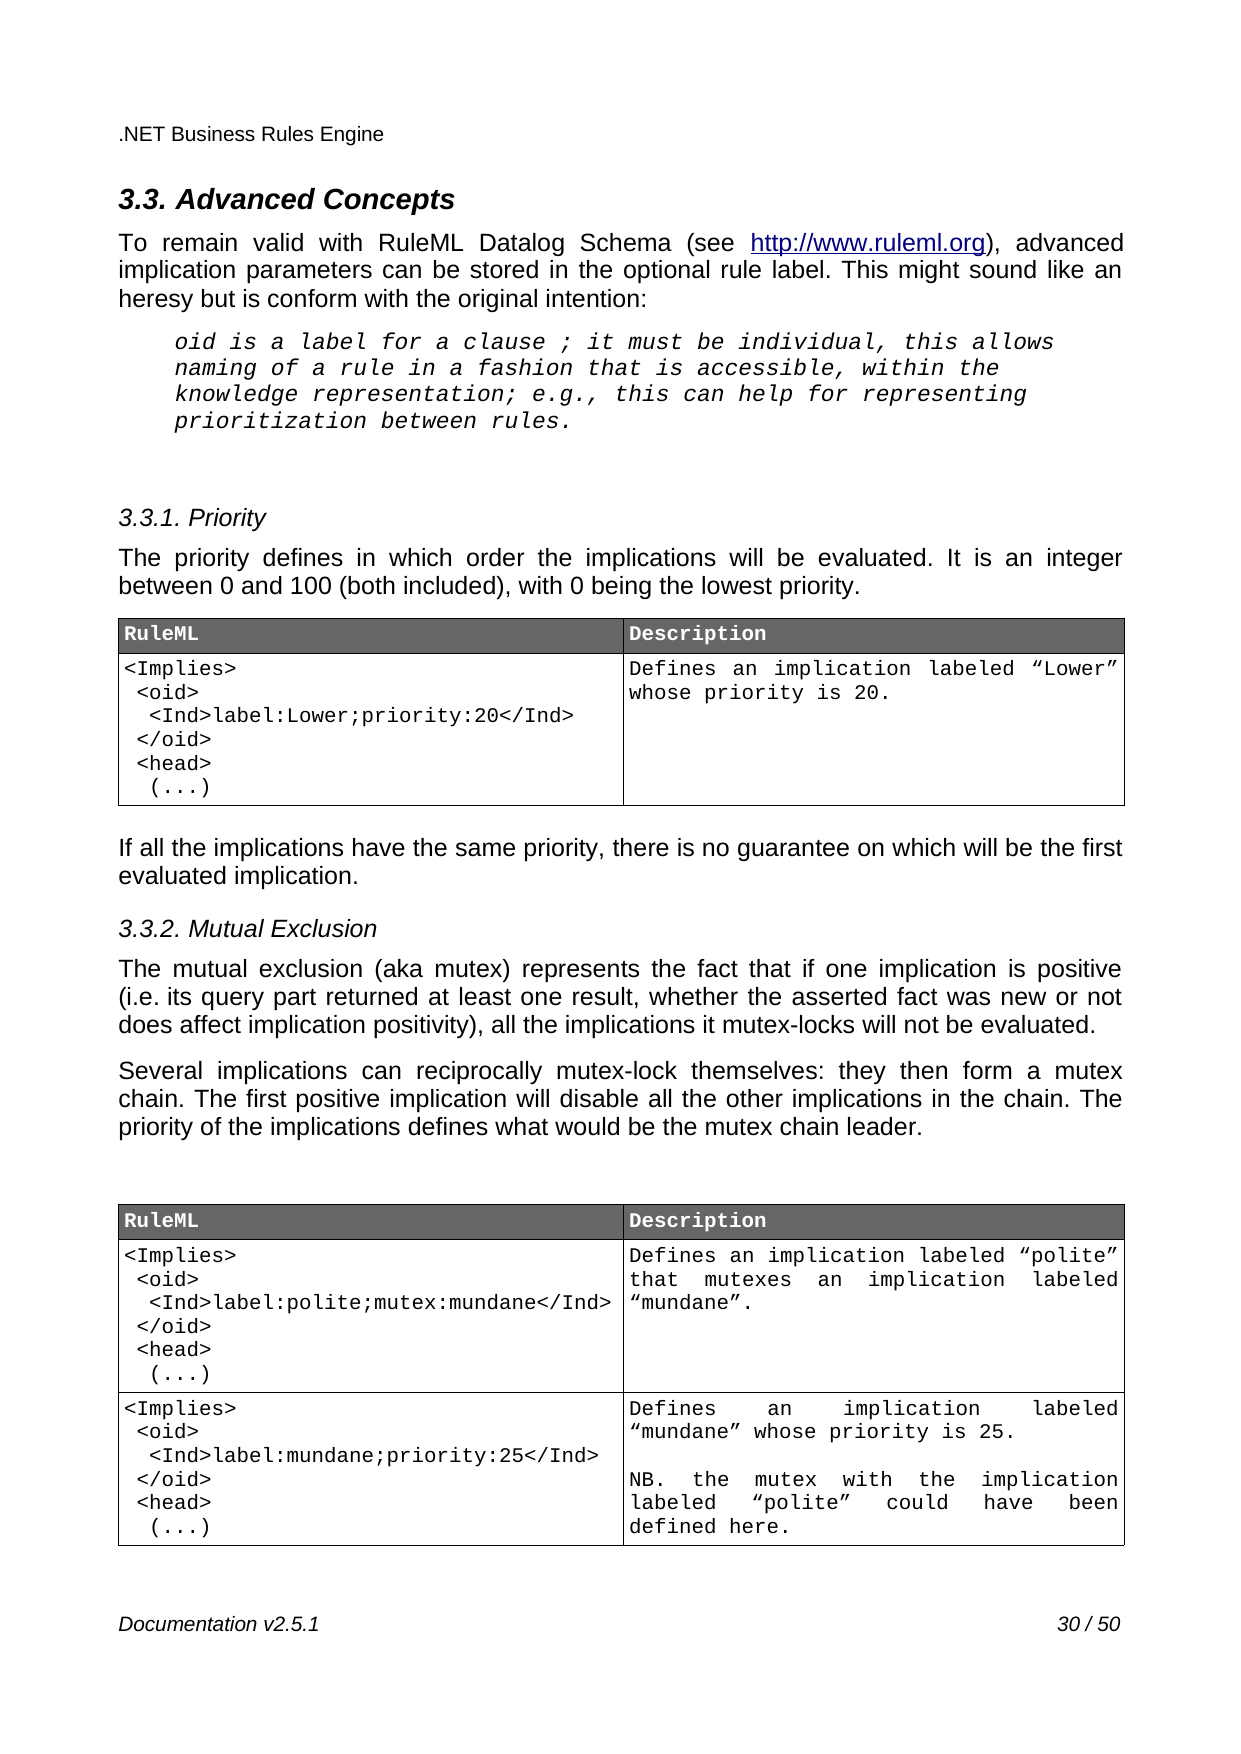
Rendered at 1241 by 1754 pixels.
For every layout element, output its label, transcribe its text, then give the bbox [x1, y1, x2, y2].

text If all the implications have the same priority, there is no guarantee on which will be the first evaluated implication. [118, 833, 1124, 889]
table_header RuleML [119, 1205, 623, 1239]
subtitle Advanced Concepts [118, 183, 1124, 216]
table_cell Defines an implication labeled “Lower” whose priority is 20. [624, 654, 1124, 805]
table_header Description [624, 1205, 1124, 1239]
text Several implications can reciprocally mutex-lock themselves: they then form a mutex chain. The first positive implication will disable all the other implications in the chain. The priority of the implications defines what would be the mutex chain leader. [118, 1057, 1124, 1141]
table_cell Defines an implication labeled “mundane” whose priority is 25. NB. the mutex with the implication labeled “polite” could have been defined here. [624, 1393, 1124, 1545]
table_cell Defines an implication labeled “polite” that mutexes an implication labeled “mundane”. [624, 1240, 1124, 1392]
table_header Description [624, 619, 1124, 653]
text oid is a label for a clause ; it must be individual, this allows naming of a rule in a fashion that is accessible, within the knowledge representation; e.g., this can help for representing prioritization between rules. [174, 330, 1124, 435]
table_cell <Implies> <oid> <Ind>label:Lower;priority:20</Ind> </oid> <head> (...) [119, 654, 623, 805]
text To remain valid with RuleML Datalog Schema (see http://www.ruleml.org), advanced implication parameters can be stored in the optional rule label. This might sound like an heresy but is conform with the original intention: [118, 228, 1124, 312]
table_cell <Implies> <oid> <Ind>label:mundane;priority:25</Ind> </oid> <head> (...) [119, 1393, 623, 1545]
subtitle Mutual Exclusion [118, 914, 1124, 943]
text The priority defines in which order the implications will be evaluated. It is an integer between 0 and 100 (both included), with 0 being the lowest priority. [118, 544, 1124, 600]
subtitle Priority [118, 503, 1124, 531]
table_cell <Implies> <oid> <Ind>label:polite;mutex:mundane</Ind> </oid> <head> (...) [119, 1240, 623, 1392]
text The mutual exclusion (aka mutex) represents the fact that if one implication is positive (i.e. its query part returned at least one result, whether the asserted fact was new or not does affect implication positivity), all the implications it mutex-locks will not be evaluated. [118, 955, 1124, 1039]
table_header RuleML [119, 619, 623, 653]
